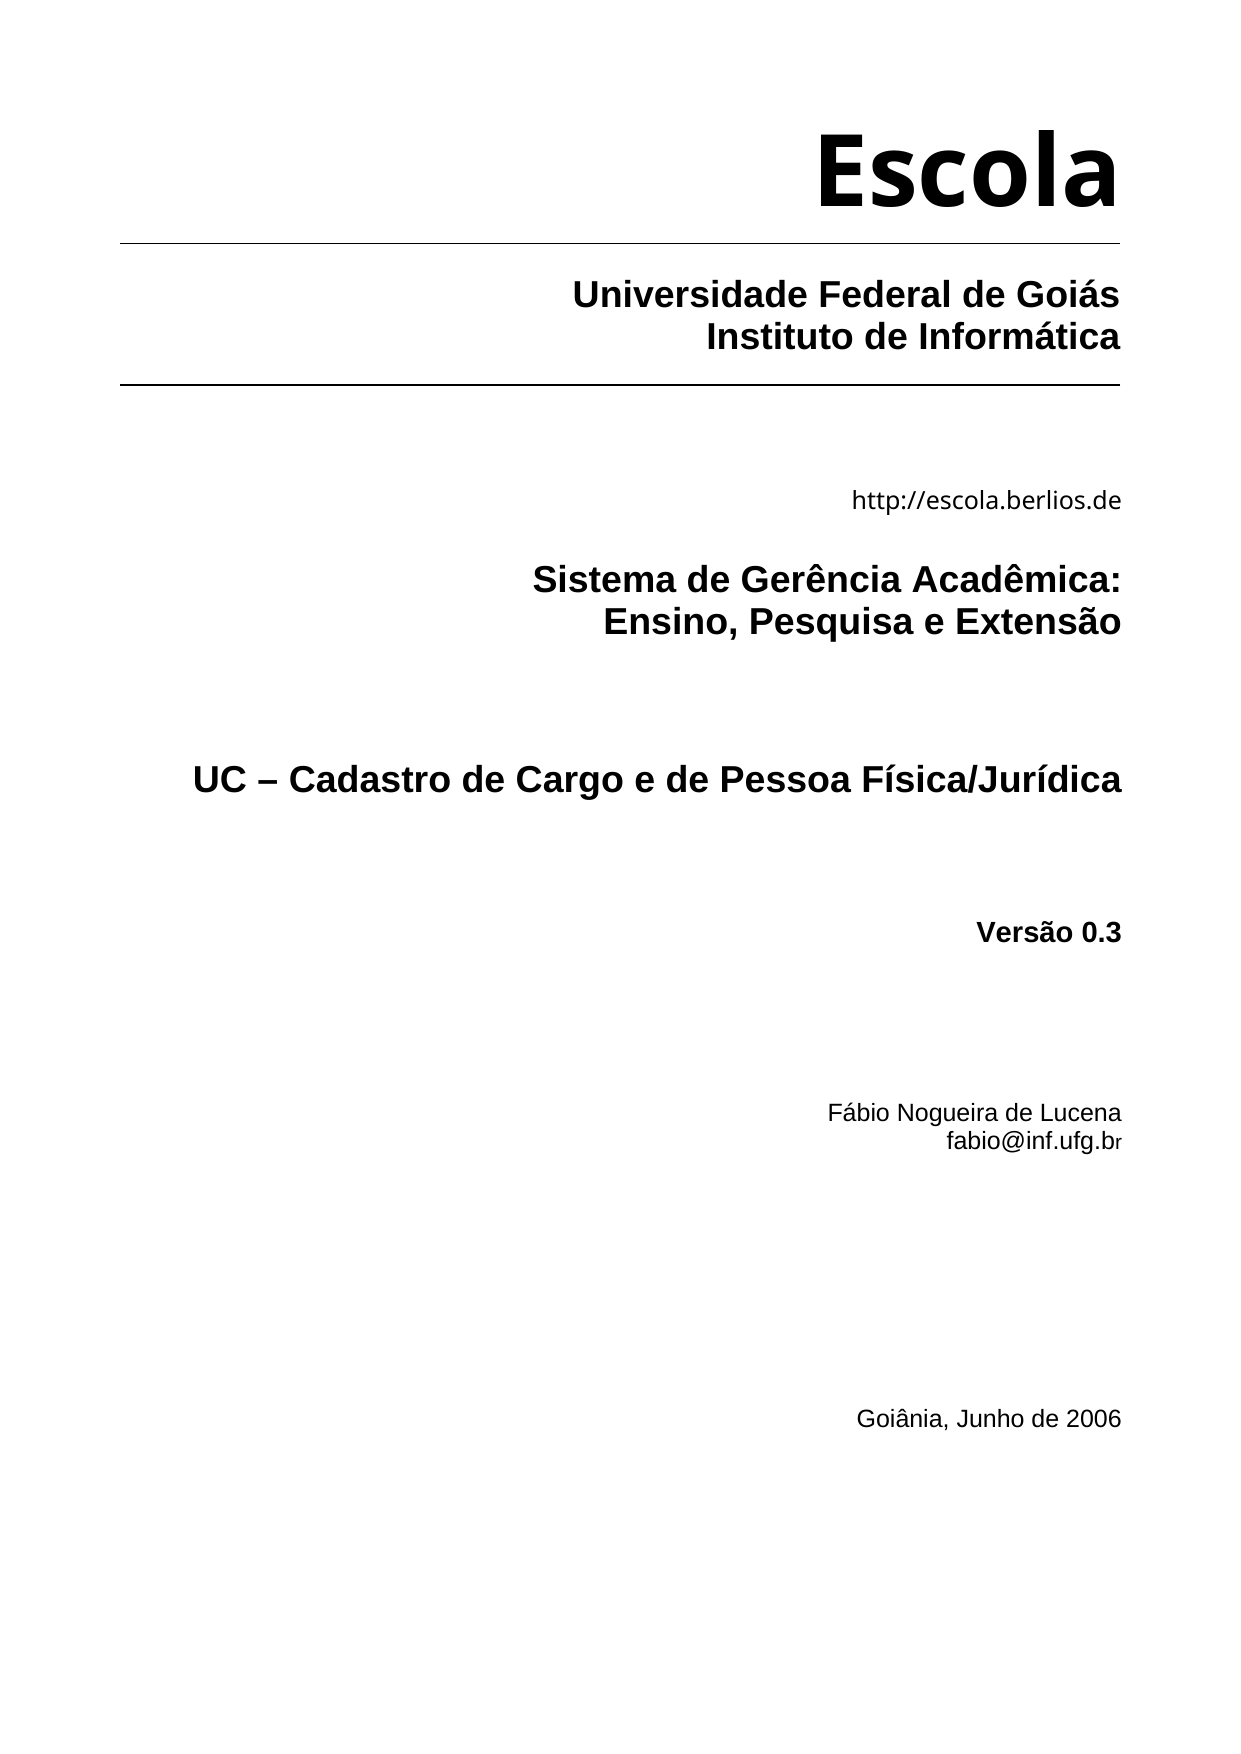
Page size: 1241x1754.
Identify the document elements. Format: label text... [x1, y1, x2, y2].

text UC – Cadastro de Cargo e de Pessoa Física/Jurídica [119, 758, 1122, 800]
text Goiânia, Junho de 2006 [119, 1405, 1122, 1433]
text Fábio Nogueira de Lucena fabio@inf.ufg.br [119, 1099, 1122, 1180]
text Versão 0.3 [119, 916, 1122, 949]
text http://escola.berlios.de Sistema de Gerência Acadêmica: Ensino, Pesquisa e Extensão [119, 482, 1122, 642]
